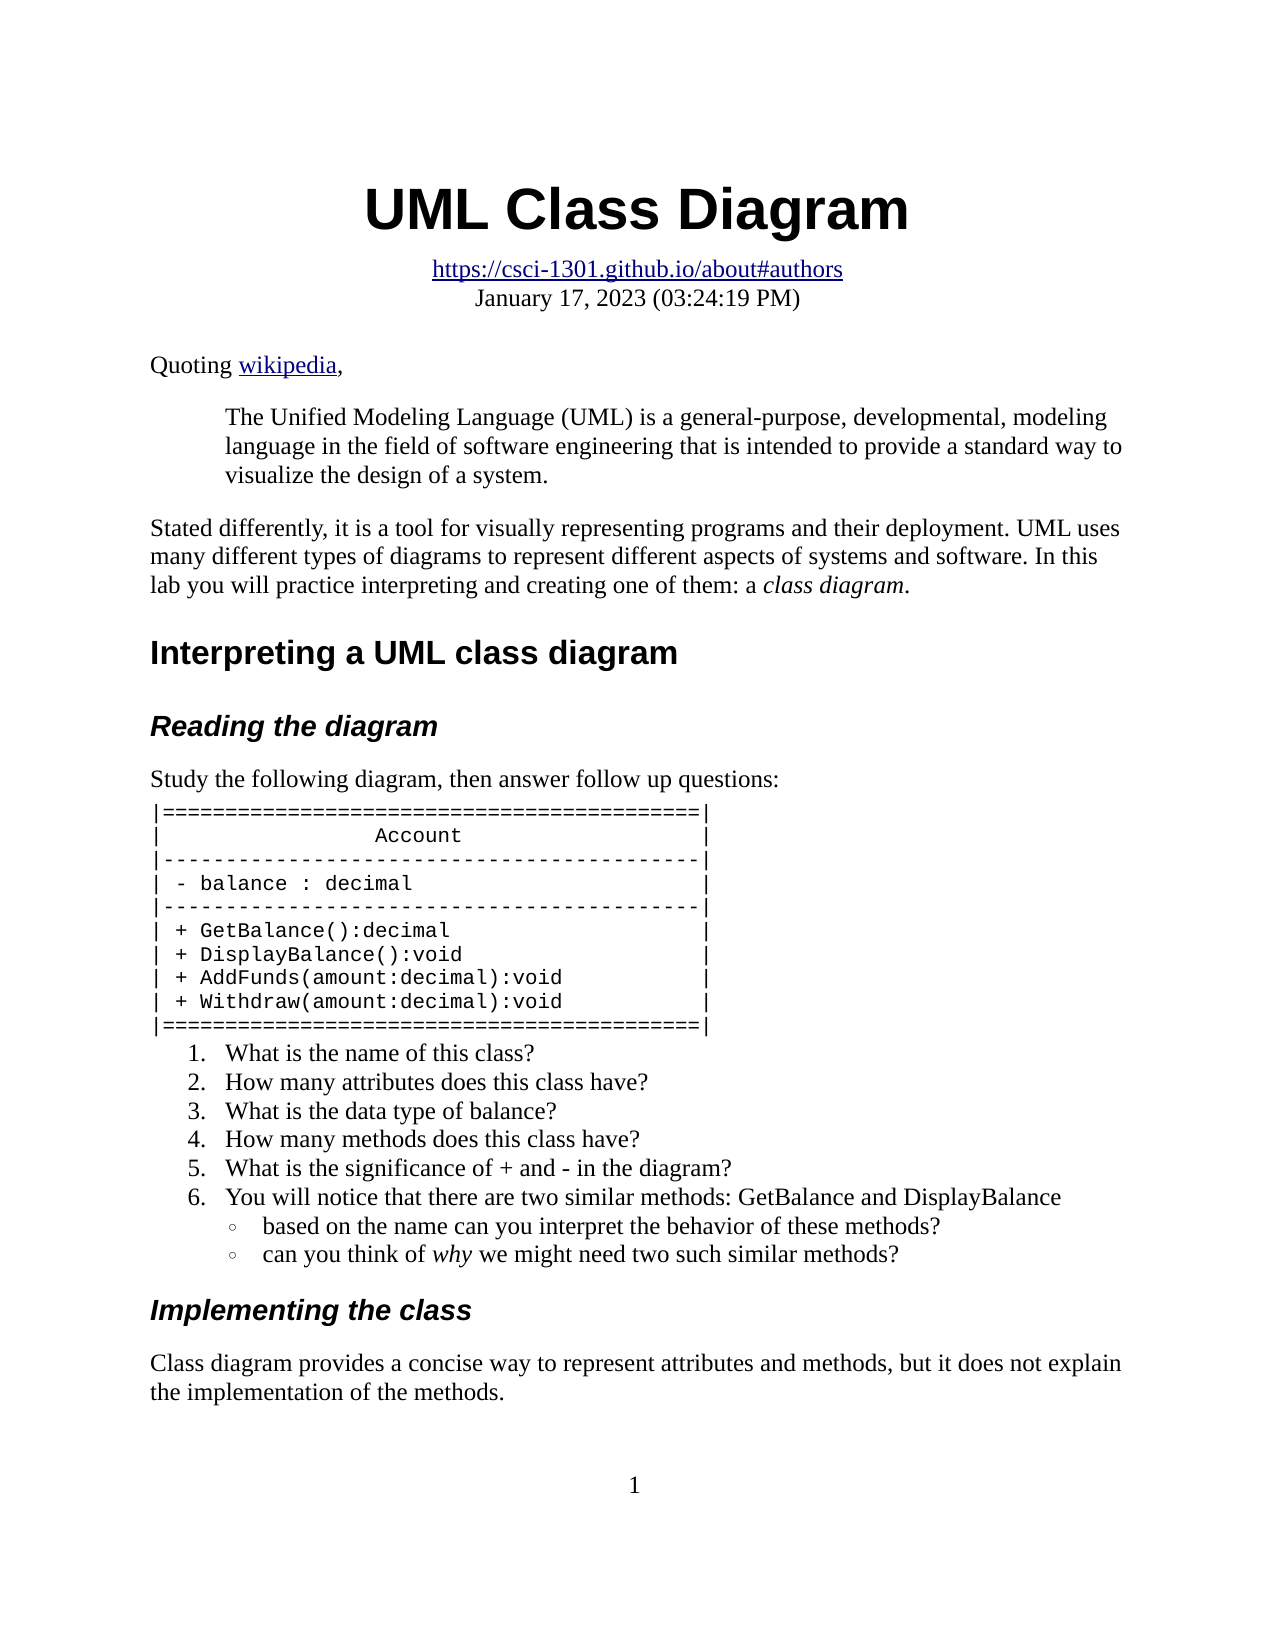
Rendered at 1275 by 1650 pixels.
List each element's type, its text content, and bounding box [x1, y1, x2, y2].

text |-------------------------------------------| [150, 896, 1125, 920]
text https://csci-1301.github.io/about#authors [150, 254, 1125, 283]
subtitle Interpreting a UML class diagram [150, 633, 1125, 672]
list How many methods does this class have? [187, 1124, 1125, 1153]
text January 17, 2023 (03:24:19 PM) [150, 283, 1125, 312]
text | + DisplayBalance():void | [150, 944, 1125, 967]
text Stated differently, it is a tool for visually representing programs and their deployment. UML uses many different types of diagrams to represent different aspects of systems and software. In this lab you will practice interpreting and creating one of them: a class diagram. [150, 513, 1125, 599]
list What is the data type of balance? [187, 1096, 1125, 1124]
title UML Class Diagram [150, 175, 1125, 242]
text Study the following diagram, then answer follow up questions: [150, 764, 1125, 793]
text | + AddFunds(amount:decimal):void | [150, 967, 1125, 991]
text | Account | [150, 825, 1125, 849]
text Class diagram provides a concise way to represent attributes and methods, but it does not explain the implementation of the methods. [150, 1348, 1125, 1406]
text The Unified Modeling Language (UML) is a general-purpose, developmental, modeling language in the field of software engineering that is intended to provide a standard way to visualize the design of a system. [225, 402, 1125, 489]
list How many attributes does this class have? [187, 1067, 1125, 1096]
list What is the name of this class? [187, 1038, 1125, 1067]
text | + Withdraw(amount:decimal):void | [150, 991, 1125, 1014]
text |-------------------------------------------| [150, 849, 1125, 873]
subtitle Implementing the class [150, 1293, 1125, 1327]
list You will notice that there are two similar methods: GetBalance and DisplayBalance [187, 1182, 1125, 1211]
list based on the name can you interpret the behavior of these methods? [225, 1211, 1125, 1239]
list What is the significance of + and - in the diagram? [187, 1153, 1125, 1182]
list can you think of why we might need two such similar methods? [225, 1239, 1125, 1268]
text | + GetBalance():decimal | [150, 920, 1125, 944]
text |===========================================| [150, 1014, 1125, 1038]
text Quoting wikipedia, [150, 350, 1125, 378]
subtitle Reading the diagram [150, 709, 1125, 743]
text |===========================================| [150, 802, 1125, 825]
text | - balance : decimal | [150, 873, 1125, 896]
